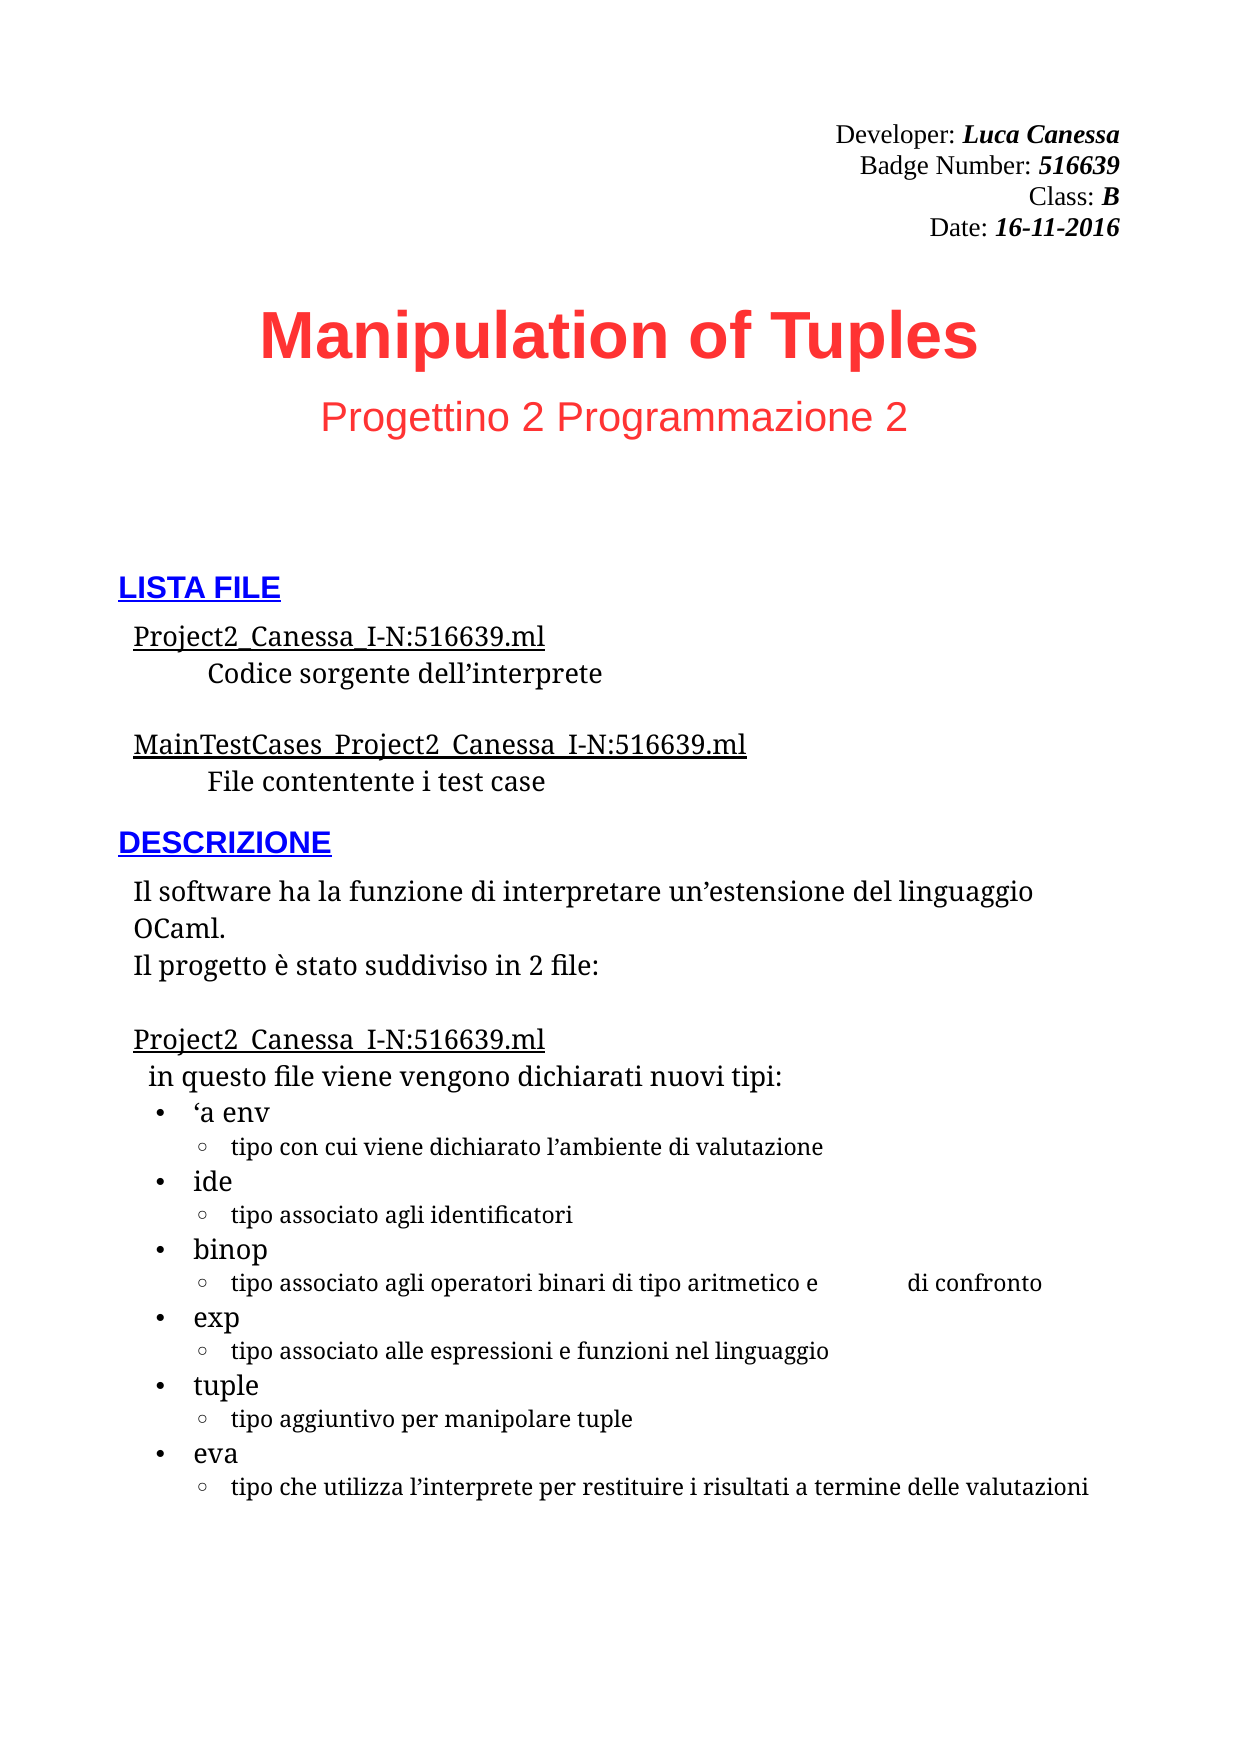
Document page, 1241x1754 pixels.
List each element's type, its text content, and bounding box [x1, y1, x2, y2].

list tipo associato alle espressioni e funzioni nel linguaggio [193, 1335, 1122, 1366]
text in questo file viene vengono dichiarati nuovi tipi: [148, 1057, 1122, 1094]
list tipo associato agli operatori binari di tipo aritmetico e di confronto [193, 1267, 1122, 1298]
list ide [156, 1162, 1122, 1199]
subtitle LISTA FILE [118, 569, 1122, 605]
text Il progetto è stato suddiviso in 2 file: [133, 946, 1122, 983]
list tuple [156, 1366, 1122, 1403]
text MainTestCases_Project2_Canessa_I-N:516639.ml [133, 725, 1122, 762]
title Manipulation of Tuples [118, 296, 1122, 373]
subtitle DESCRIZIONE [118, 824, 1122, 860]
text Il software ha la funzione di interpretare un’estensione del linguaggio OCaml. [133, 873, 1122, 946]
text Date: 16-11-2016 [118, 212, 1122, 243]
text Badge Number: 516639 [118, 149, 1122, 180]
text File contentente i test case [133, 762, 1122, 799]
text Class: B [118, 180, 1122, 212]
list ‘a env [156, 1094, 1122, 1131]
text Developer: Luca Canessa [118, 118, 1122, 149]
text Project2_Canessa_I-N:516639.ml [133, 1020, 1122, 1057]
list exp [156, 1298, 1122, 1335]
text Project2_Canessa_I-N:516639.ml [133, 618, 1122, 654]
list binop [156, 1230, 1122, 1267]
subtitle Progettino 2 Programmazione 2 [118, 392, 1122, 440]
list tipo associato agli identificatori [193, 1199, 1122, 1230]
list tipo con cui viene dichiarato l’ambiente di valutazione [193, 1131, 1122, 1162]
list tipo aggiuntivo per manipolare tuple [193, 1403, 1122, 1434]
text Codice sorgente dell’interprete [133, 654, 1122, 691]
list tipo che utilizza l’interprete per restituire i risultati a termine delle valutazioni [193, 1471, 1122, 1503]
list eva [156, 1434, 1122, 1471]
